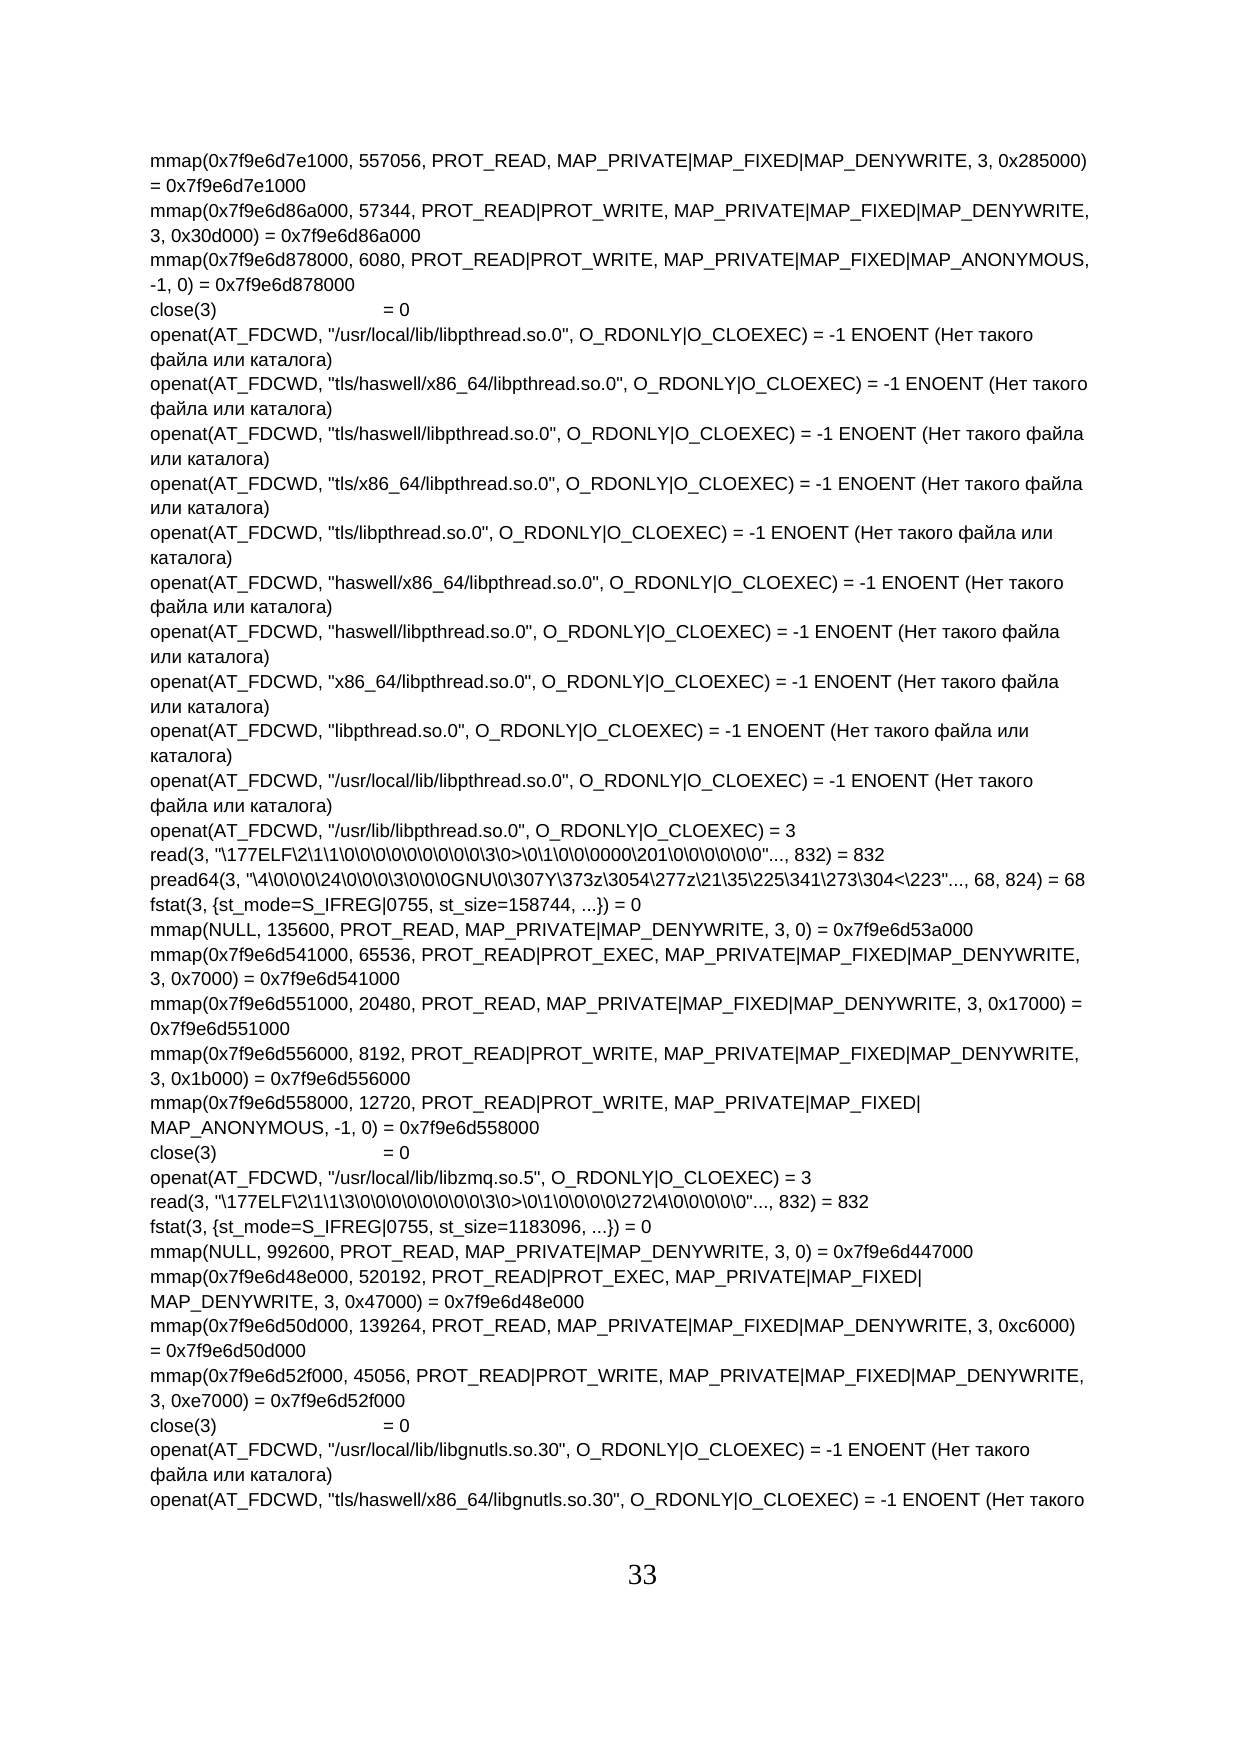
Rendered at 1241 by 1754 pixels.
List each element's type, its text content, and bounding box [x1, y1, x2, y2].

text openat(AT_FDCWD, "haswell/x86_64/libpthread.so.0", O_RDONLY|O_CLOEXEC) = -1 ENOENT (Нет такого файла или каталога) [150, 571, 1091, 618]
text mmap(0x7f9e6d558000, 12720, PROT_READ|PROT_WRITE, MAP_PRIVATE|MAP_FIXED|MAP_ANONYMOUS, -1, 0) = 0x7f9e6d558000 [150, 1092, 1091, 1138]
text openat(AT_FDCWD, "/usr/local/lib/libgnutls.so.30", O_RDONLY|O_CLOEXEC) = -1 ENOENT (Нет такого файла или каталога) [150, 1439, 1091, 1486]
text openat(AT_FDCWD, "x86_64/libpthread.so.0", O_RDONLY|O_CLOEXEC) = -1 ENOENT (Нет такого файла или каталога) [150, 671, 1091, 717]
text openat(AT_FDCWD, "/usr/lib/libpthread.so.0", O_RDONLY|O_CLOEXEC) = 3 [150, 819, 1091, 841]
text openat(AT_FDCWD, "/usr/local/lib/libpthread.so.0", O_RDONLY|O_CLOEXEC) = -1 ENOENT (Нет такого файла или каталога) [150, 770, 1091, 816]
text close(3) = 0 [150, 1142, 1091, 1163]
text openat(AT_FDCWD, "tls/x86_64/libpthread.so.0", O_RDONLY|O_CLOEXEC) = -1 ENOENT (Нет такого файла или каталога) [150, 472, 1091, 519]
text openat(AT_FDCWD, "tls/haswell/x86_64/libpthread.so.0", O_RDONLY|O_CLOEXEC) = -1 ENOENT (Нет такого файла или каталога) [150, 373, 1091, 419]
text mmap(0x7f9e6d86a000, 57344, PROT_READ|PROT_WRITE, MAP_PRIVATE|MAP_FIXED|MAP_DENYWRITE, 3, 0x30d000) = 0x7f9e6d86a000 [150, 199, 1091, 246]
text mmap(NULL, 992600, PROT_READ, MAP_PRIVATE|MAP_DENYWRITE, 3, 0) = 0x7f9e6d447000 [150, 1241, 1091, 1262]
text openat(AT_FDCWD, "haswell/libpthread.so.0", O_RDONLY|O_CLOEXEC) = -1 ENOENT (Нет такого файла или каталога) [150, 621, 1091, 667]
text openat(AT_FDCWD, "libpthread.so.0", O_RDONLY|O_CLOEXEC) = -1 ENOENT (Нет такого файла или каталога) [150, 720, 1091, 767]
text mmap(0x7f9e6d7e1000, 557056, PROT_READ, MAP_PRIVATE|MAP_FIXED|MAP_DENYWRITE, 3, 0x285000) = 0x7f9e6d7e1000 [150, 150, 1091, 196]
text fstat(3, {st_mode=S_IFREG|0755, st_size=158744, ...}) = 0 [150, 894, 1091, 915]
text openat(AT_FDCWD, "tls/haswell/x86_64/libgnutls.so.30", O_RDONLY|O_CLOEXEC) = -1 ENOENT (Нет такого [150, 1489, 1091, 1510]
text mmap(0x7f9e6d50d000, 139264, PROT_READ, MAP_PRIVATE|MAP_FIXED|MAP_DENYWRITE, 3, 0xc6000) = 0x7f9e6d50d000 [150, 1315, 1091, 1362]
text close(3) = 0 [150, 299, 1091, 320]
text openat(AT_FDCWD, "tls/haswell/libpthread.so.0", O_RDONLY|O_CLOEXEC) = -1 ENOENT (Нет такого файла или каталога) [150, 423, 1091, 469]
text mmap(0x7f9e6d52f000, 45056, PROT_READ|PROT_WRITE, MAP_PRIVATE|MAP_FIXED|MAP_DENYWRITE, 3, 0xe7000) = 0x7f9e6d52f000 [150, 1365, 1091, 1411]
text read(3, "\177ELF\2\1\1\0\0\0\0\0\0\0\0\0\3\0>\0\1\0\0\0000\201\0\0\0\0\0\0"..., 832) = 832 [150, 844, 1091, 866]
text mmap(0x7f9e6d551000, 20480, PROT_READ, MAP_PRIVATE|MAP_FIXED|MAP_DENYWRITE, 3, 0x17000) = 0x7f9e6d551000 [150, 993, 1091, 1039]
text mmap(0x7f9e6d48e000, 520192, PROT_READ|PROT_EXEC, MAP_PRIVATE|MAP_FIXED|MAP_DENYWRITE, 3, 0x47000) = 0x7f9e6d48e000 [150, 1266, 1091, 1312]
text mmap(0x7f9e6d878000, 6080, PROT_READ|PROT_WRITE, MAP_PRIVATE|MAP_FIXED|MAP_ANONYMOUS, -1, 0) = 0x7f9e6d878000 [150, 249, 1091, 296]
text openat(AT_FDCWD, "/usr/local/lib/libzmq.so.5", O_RDONLY|O_CLOEXEC) = 3 [150, 1166, 1091, 1188]
text mmap(NULL, 135600, PROT_READ, MAP_PRIVATE|MAP_DENYWRITE, 3, 0) = 0x7f9e6d53a000 [150, 918, 1091, 940]
text openat(AT_FDCWD, "tls/libpthread.so.0", O_RDONLY|O_CLOEXEC) = -1 ENOENT (Нет такого файла или каталога) [150, 522, 1091, 568]
text openat(AT_FDCWD, "/usr/local/lib/libpthread.so.0", O_RDONLY|O_CLOEXEC) = -1 ENOENT (Нет такого файла или каталога) [150, 323, 1091, 370]
text mmap(0x7f9e6d541000, 65536, PROT_READ|PROT_EXEC, MAP_PRIVATE|MAP_FIXED|MAP_DENYWRITE, 3, 0x7000) = 0x7f9e6d541000 [150, 943, 1091, 990]
text read(3, "\177ELF\2\1\1\3\0\0\0\0\0\0\0\0\3\0>\0\1\0\0\0\0\272\4\0\0\0\0\0"..., 832) = 832 [150, 1191, 1091, 1213]
text pread64(3, "\4\0\0\0\24\0\0\0\3\0\0\0GNU\0\307Y\373z\3054\277z\21\35\225\341\273\304<\223"..., 68, 824) = 68 [150, 869, 1091, 891]
text fstat(3, {st_mode=S_IFREG|0755, st_size=1183096, ...}) = 0 [150, 1216, 1091, 1238]
text close(3) = 0 [150, 1414, 1091, 1436]
text mmap(0x7f9e6d556000, 8192, PROT_READ|PROT_WRITE, MAP_PRIVATE|MAP_FIXED|MAP_DENYWRITE, 3, 0x1b000) = 0x7f9e6d556000 [150, 1042, 1091, 1089]
